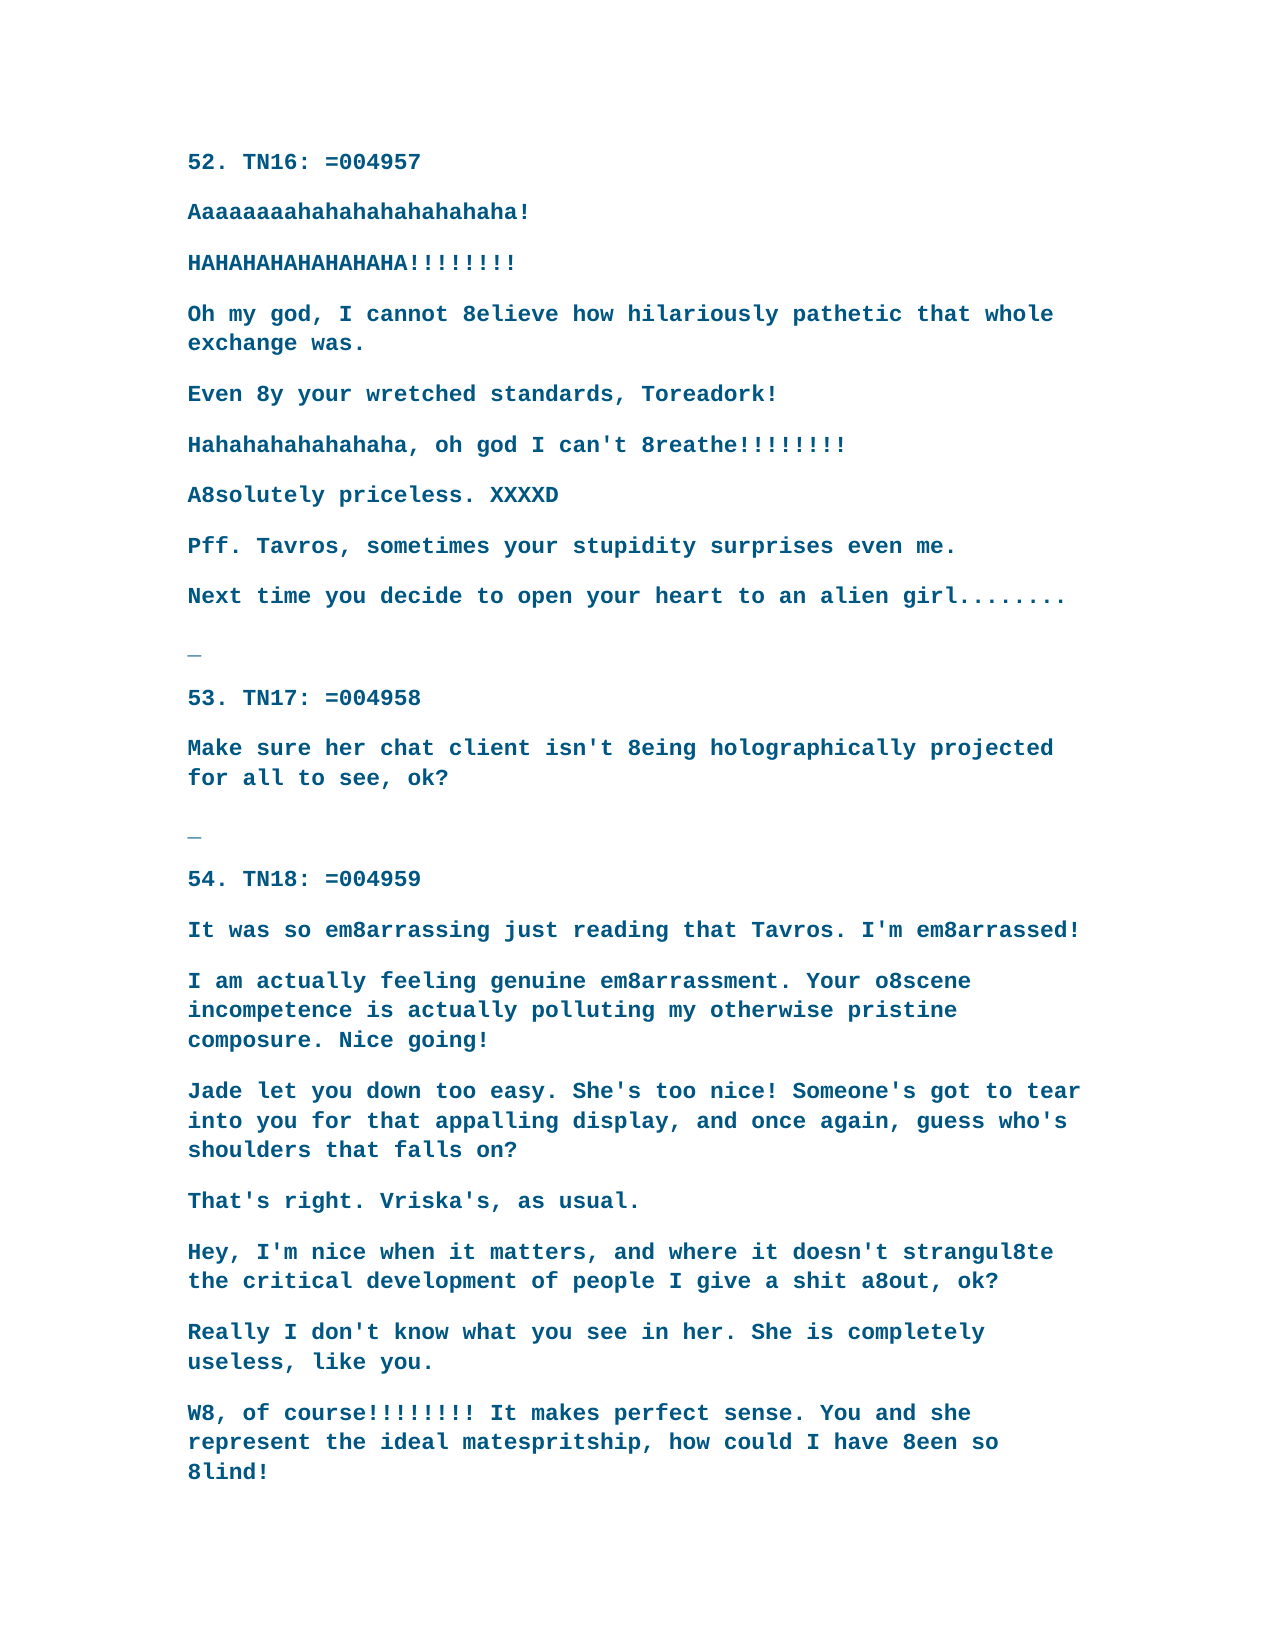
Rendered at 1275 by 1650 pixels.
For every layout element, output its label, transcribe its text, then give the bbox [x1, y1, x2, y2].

text Pff. Tavros, sometimes your stupidity surprises even me. [187, 534, 1087, 560]
text HAHAHAHAHAHAHAHA!!!!!!!! [187, 251, 1087, 277]
text I am actually feeling genuine em8arrassment. Your o8scene incompetence is actually polluting my otherwise pristine composure. Nice going! [187, 969, 1087, 1054]
text Hey, I'm nice when it matters, and where it doesn't strangul8te the critical development of people I give a shit a8out, ok? [187, 1240, 1087, 1296]
text Really I don't know what you see in her. She is completely useless, like you. [187, 1320, 1087, 1376]
text 54. TN18: =004959 [187, 868, 1087, 894]
text A8solutely priceless. XXXXD [187, 483, 1087, 509]
text Even 8y your wretched standards, Toreadork! [187, 382, 1087, 408]
text 52. TN16: =004957 [187, 150, 1087, 176]
text Aaaaaaaahahahahahahahaha! [187, 201, 1087, 227]
text It was so em8arrassing just reading that Tavros. I'm em8arrassed! [187, 918, 1087, 944]
text _ [187, 635, 1087, 661]
text Next time you decide to open your heart to an alien girl........ [187, 585, 1087, 611]
text Jade let you down too easy. She's too nice! Someone's got to tear into you for that appalling display, and once again, guess who's shoulders that falls on? [187, 1079, 1087, 1165]
text 53. TN17: =004958 [187, 686, 1087, 712]
text _ [187, 817, 1087, 843]
text That's right. Vriska's, as usual. [187, 1189, 1087, 1215]
text Oh my god, I cannot 8elieve how hilariously pathetic that whole exchange was. [187, 302, 1087, 358]
text Hahahahahahahaha, oh god I can't 8reathe!!!!!!!! [187, 433, 1087, 459]
text Make sure her chat client isn't 8eing holographically projected for all to see, ok? [187, 737, 1087, 792]
text W8, of course!!!!!!!! It makes perfect sense. You and she represent the ideal matespritship, how could I have 8een so 8lind! [187, 1401, 1087, 1486]
